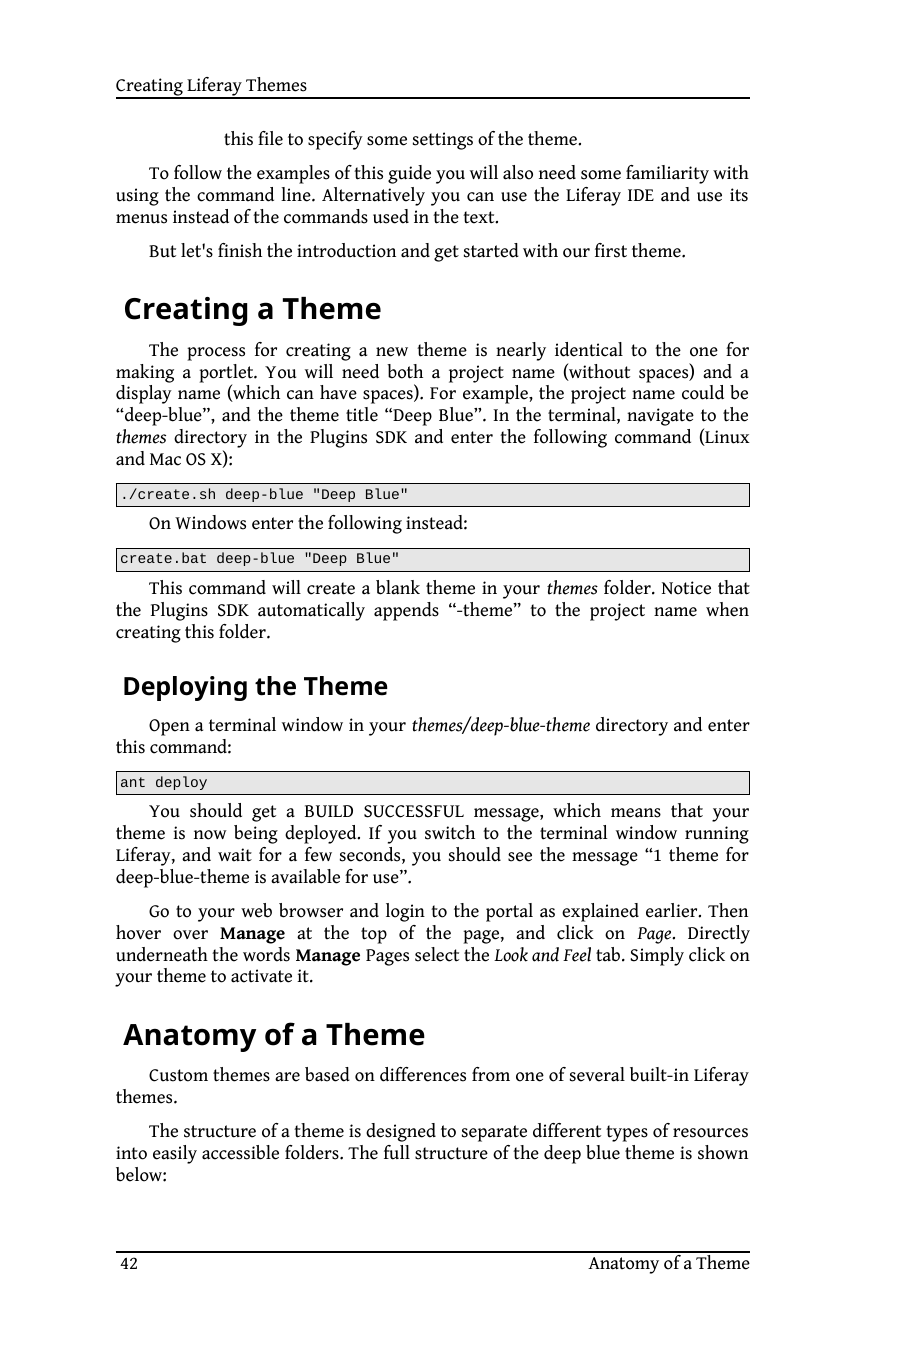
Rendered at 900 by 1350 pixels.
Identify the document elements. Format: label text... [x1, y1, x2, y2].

text Go to your web browser and login to the portal as explained earlier. Then hover over Manage at the top of the page, and click on Page. Directly underneath the words Manage Pages select the Look and Feel tab. Simply click on your theme to activate it. [116, 901, 750, 988]
text ./create.sh deep-blue "Deep Blue" [117, 484, 749, 506]
text create.bat deep-blue "Deep Blue" [117, 549, 749, 571]
text To follow the examples of this guide you will also need some familiarity with using the command line. Alternatively you can use the Liferay IDE and use its menus instead of the commands used in the text. [116, 163, 750, 228]
text You should get a BUILD SUCCESSFUL message, which means that your theme is now being deployed. If you switch to the terminal window running Liferay, and wait for a few seconds, you should see the message “1 theme for deep-blue-theme is available for use”. [116, 801, 750, 888]
text ant deploy [117, 772, 749, 794]
list this file to specify some settings of the theme. [186, 129, 750, 151]
text Open a terminal window in your themes/deep-blue-theme directory and enter this command: [116, 715, 750, 758]
text The process for creating a new theme is nearly identical to the one for making a portlet. You will need both a project name (without spaces) and a display name (which can have spaces). For example, the project name could be “deep-blue”, and the theme title “Deep Blue”. In the terminal, navigate to the themes directory in the Plugins SDK and enter the following command (Linux and Mac OS X): [116, 340, 750, 471]
text On Windows enter the following instead: [116, 513, 750, 535]
subtitle Anatomy of a Theme [116, 1014, 750, 1053]
subtitle Deploying the Theme [116, 669, 750, 703]
text This command will create a blank theme in your themes folder. Notice that the Plugins SDK automatically appends “-theme” to the project name when creating this folder. [116, 578, 750, 643]
text But let's finish the introduction and get started with our first theme. [116, 241, 750, 263]
subtitle Creating a Theme [116, 288, 750, 328]
text The structure of a theme is designed to separate different types of resources into easily accessible folders. The full structure of the deep blue theme is shown below: [116, 1121, 750, 1187]
text Custom themes are based on differences from one of several built-in Liferay themes. [116, 1065, 750, 1109]
